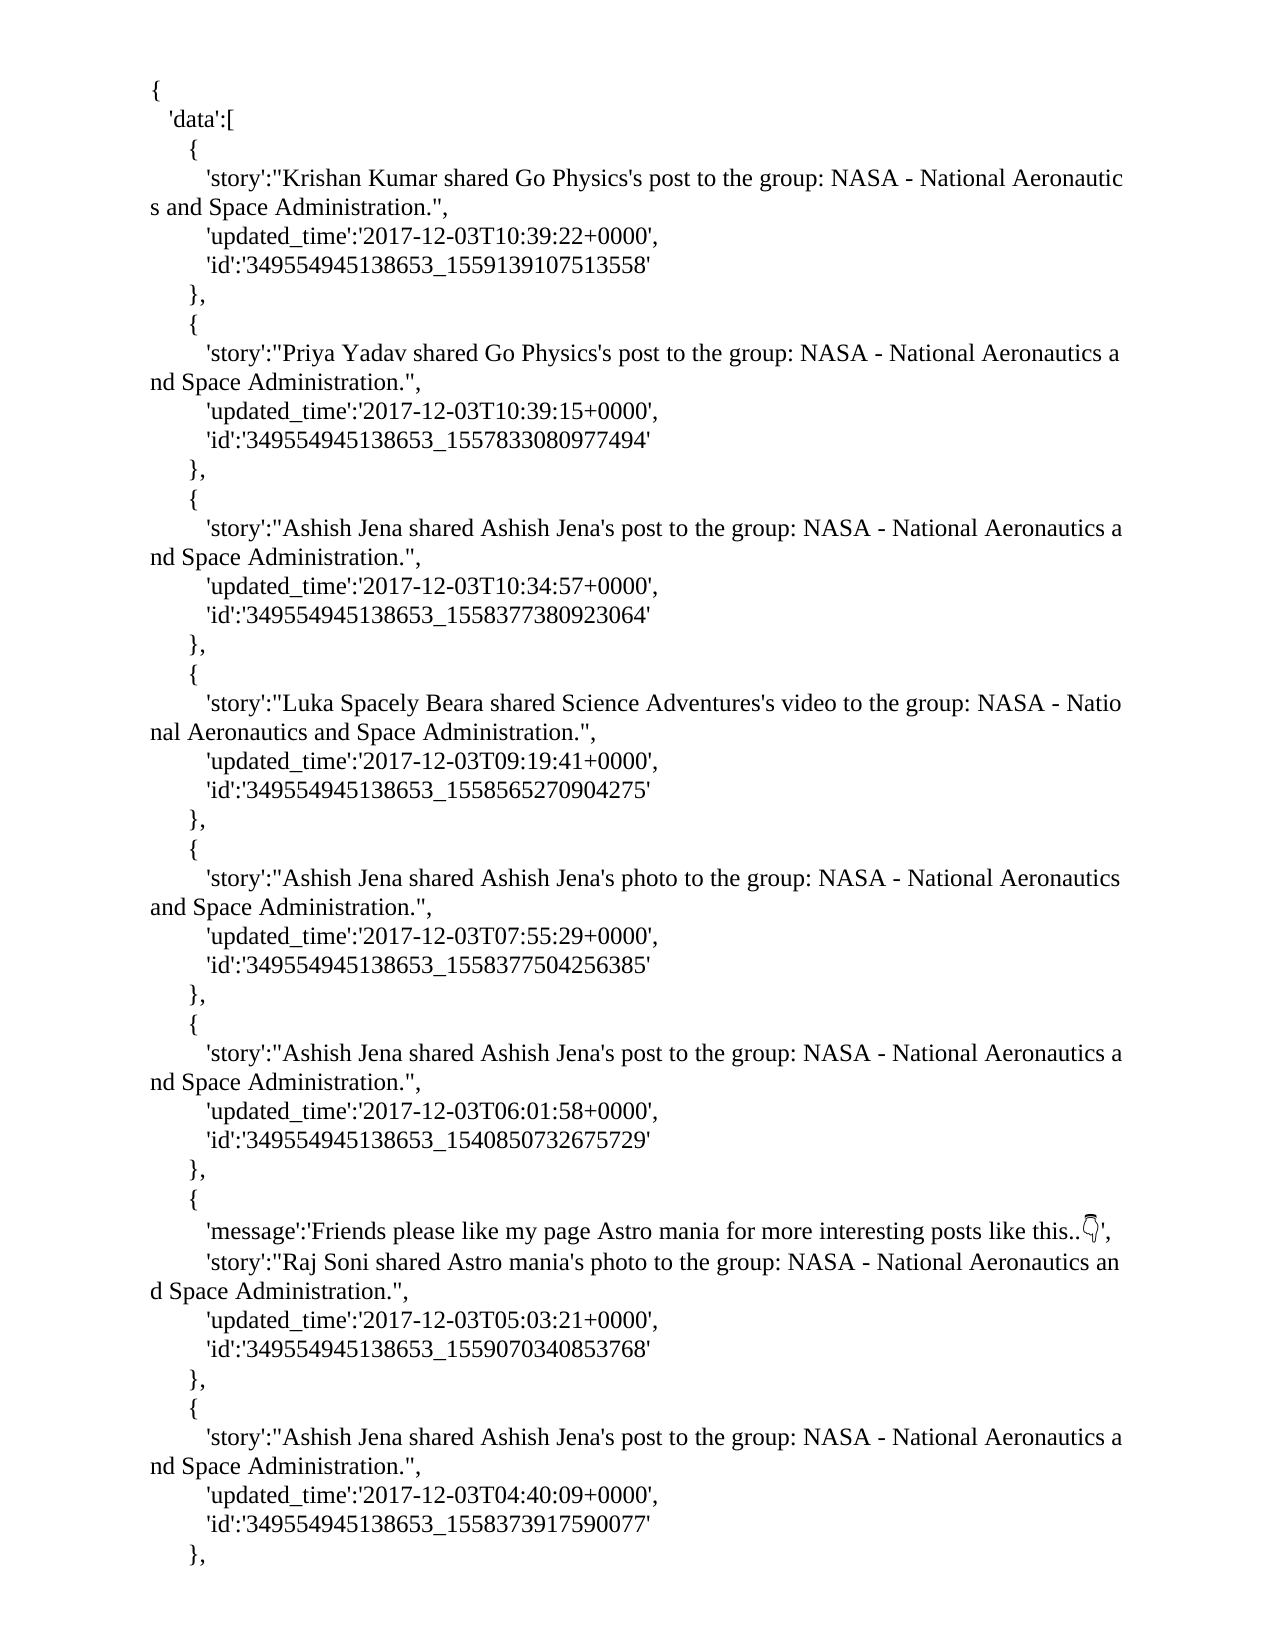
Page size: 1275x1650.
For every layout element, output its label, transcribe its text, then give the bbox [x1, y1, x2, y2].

text 'updated_time':'2017-12-03T05:03:21+0000', [150, 1305, 1125, 1334]
text 'id':'349554945138653_1558377504256385' [150, 950, 1125, 979]
text 'updated_time':'2017-12-03T07:55:29+0000', [150, 921, 1125, 950]
text }, [150, 1538, 1125, 1567]
text { [150, 1392, 1125, 1422]
text 'data':[ [150, 104, 1125, 133]
text { [150, 483, 1125, 512]
text 'updated_time':'2017-12-03T04:40:09+0000', [150, 1480, 1125, 1509]
text { [150, 75, 1125, 104]
text 'story':"Ashish Jena shared Ashish Jena's post to the group: NASA - National Aeronautics and Space Administration.", [150, 1037, 1125, 1096]
text { [150, 308, 1125, 337]
text 'updated_time':'2017-12-03T10:39:15+0000', [150, 396, 1125, 425]
text { [150, 1008, 1125, 1037]
text 'id':'349554945138653_1557833080977494' [150, 425, 1125, 454]
text }, [150, 629, 1125, 658]
text 'updated_time':'2017-12-03T09:19:41+0000', [150, 746, 1125, 775]
text 'story':"Luka Spacely Beara shared Science Adventures's video to the group: NASA - National Aeronautics and Space Administration.", [150, 687, 1125, 746]
text }, [150, 279, 1125, 308]
text 'id':'349554945138653_1558377380923064' [150, 600, 1125, 629]
text 'updated_time':'2017-12-03T10:34:57+0000', [150, 571, 1125, 600]
text { [150, 658, 1125, 687]
text 'story':"Raj Soni shared Astro mania's photo to the group: NASA - National Aeronautics and Space Administration.", [150, 1247, 1125, 1305]
text 'message':'Friends please like my page Astro mania for more interesting posts like this..👇', [150, 1212, 1125, 1247]
text }, [150, 1363, 1125, 1392]
text 'story':"Priya Yadav shared Go Physics's post to the group: NASA - National Aeronautics and Space Administration.", [150, 337, 1125, 396]
text 'updated_time':'2017-12-03T10:39:22+0000', [150, 221, 1125, 250]
text 'id':'349554945138653_1559070340853768' [150, 1334, 1125, 1363]
text 'story':"Ashish Jena shared Ashish Jena's post to the group: NASA - National Aeronautics and Space Administration.", [150, 512, 1125, 571]
text }, [150, 1154, 1125, 1183]
text }, [150, 454, 1125, 483]
text 'id':'349554945138653_1540850732675729' [150, 1125, 1125, 1154]
text 'id':'349554945138653_1559139107513558' [150, 250, 1125, 279]
text { [150, 1183, 1125, 1212]
text { [150, 133, 1125, 162]
text 'story':"Krishan Kumar shared Go Physics's post to the group: NASA - National Aeronautics and Space Administration.", [150, 162, 1125, 221]
text }, [150, 979, 1125, 1008]
text { [150, 833, 1125, 862]
text 'id':'349554945138653_1558565270904275' [150, 775, 1125, 804]
text 'story':"Ashish Jena shared Ashish Jena's post to the group: NASA - National Aeronautics and Space Administration.", [150, 1422, 1125, 1480]
text 'updated_time':'2017-12-03T06:01:58+0000', [150, 1096, 1125, 1125]
text }, [150, 804, 1125, 833]
text 'story':"Ashish Jena shared Ashish Jena's photo to the group: NASA - National Aeronautics and Space Administration.", [150, 862, 1125, 921]
text 'id':'349554945138653_1558373917590077' [150, 1509, 1125, 1538]
